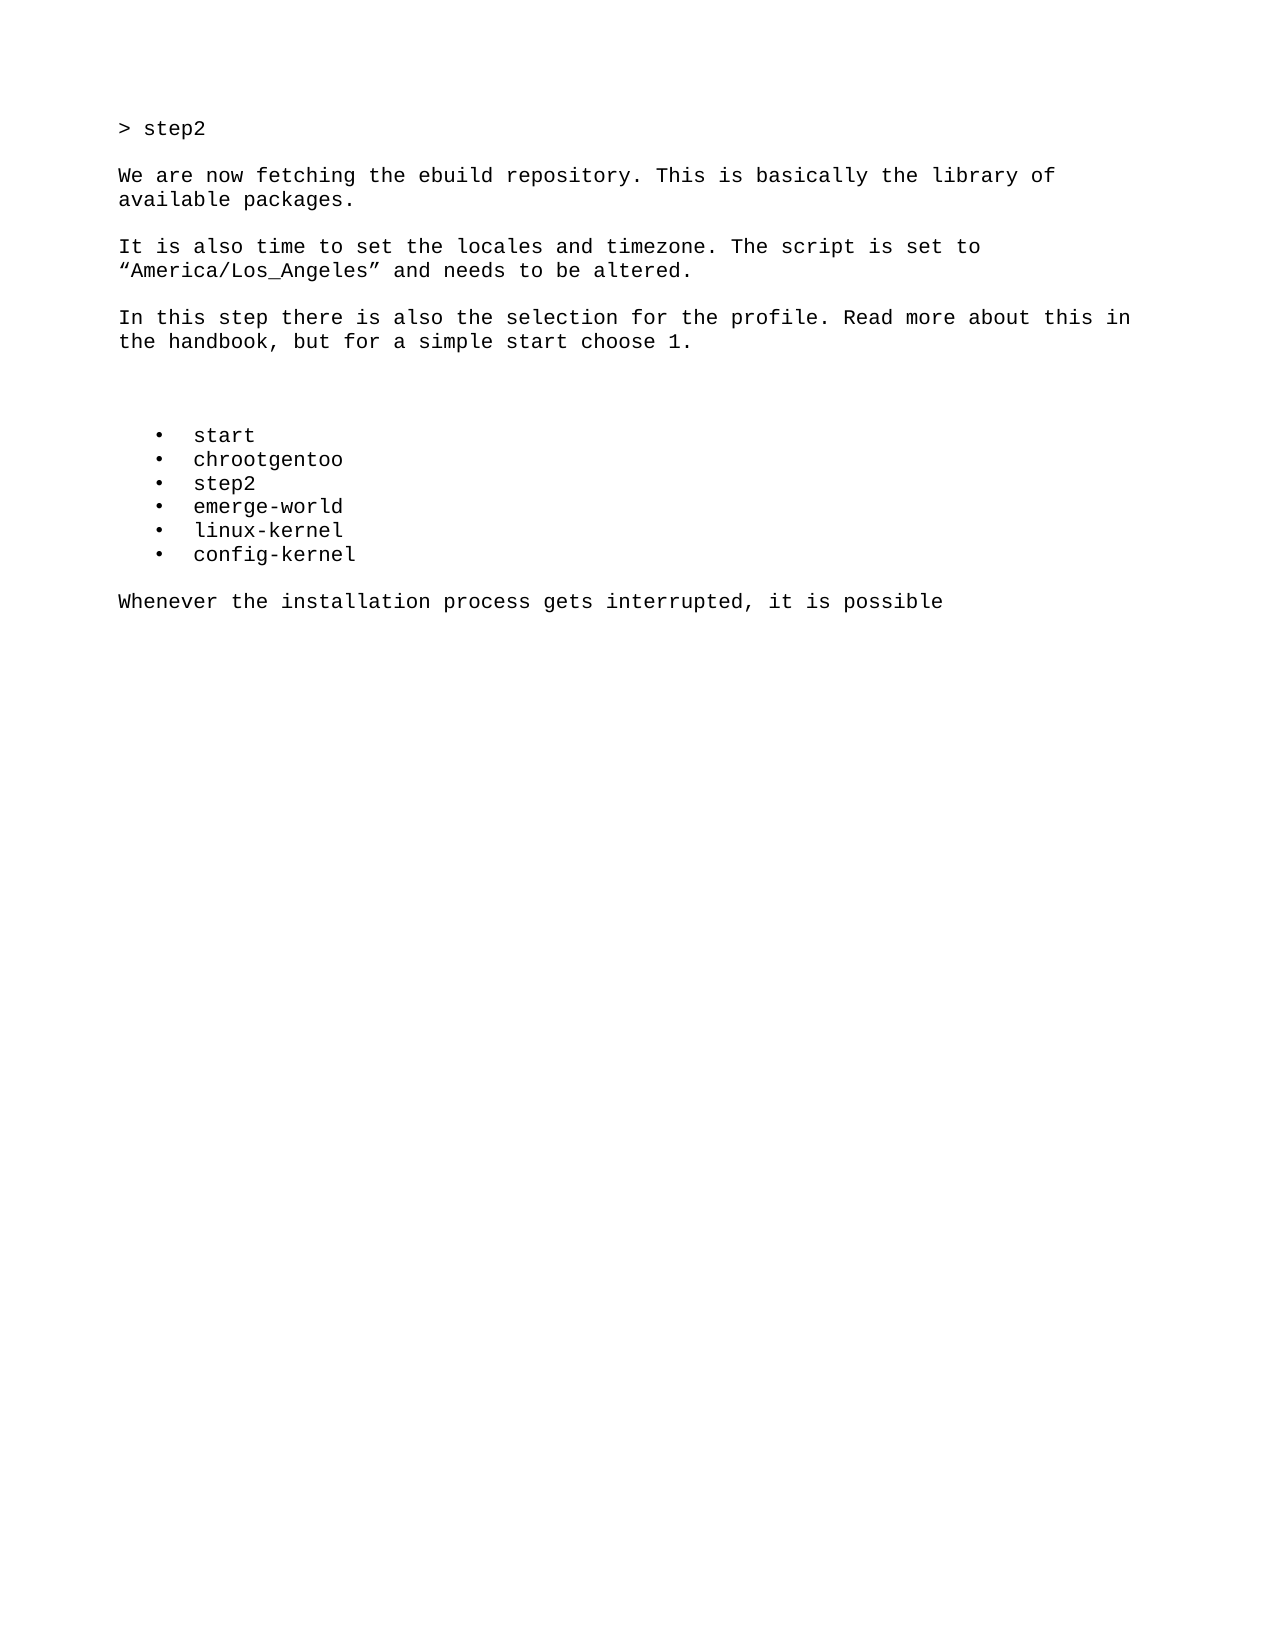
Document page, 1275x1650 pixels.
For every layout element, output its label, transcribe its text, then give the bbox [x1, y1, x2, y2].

list step2 [156, 473, 1157, 496]
text Whenever the installation process gets interrupted, it is possible [118, 591, 1157, 615]
text In this step there is also the selection for the profile. Read more about this in the handbook, but for a simple start choose 1. [118, 307, 1157, 354]
list linux-kernel [156, 520, 1157, 544]
text We are now fetching the ebuild repository. This is basically the library of available packages. [118, 165, 1157, 213]
list chrootgentoo [156, 449, 1157, 473]
list start [156, 426, 1157, 449]
list emerge-world [156, 496, 1157, 520]
list config-kernel [156, 544, 1157, 567]
text > step2 [118, 118, 1157, 142]
text It is also time to set the locales and timezone. The script is set to “America/Los_Angeles” and needs to be altered. [118, 236, 1157, 284]
